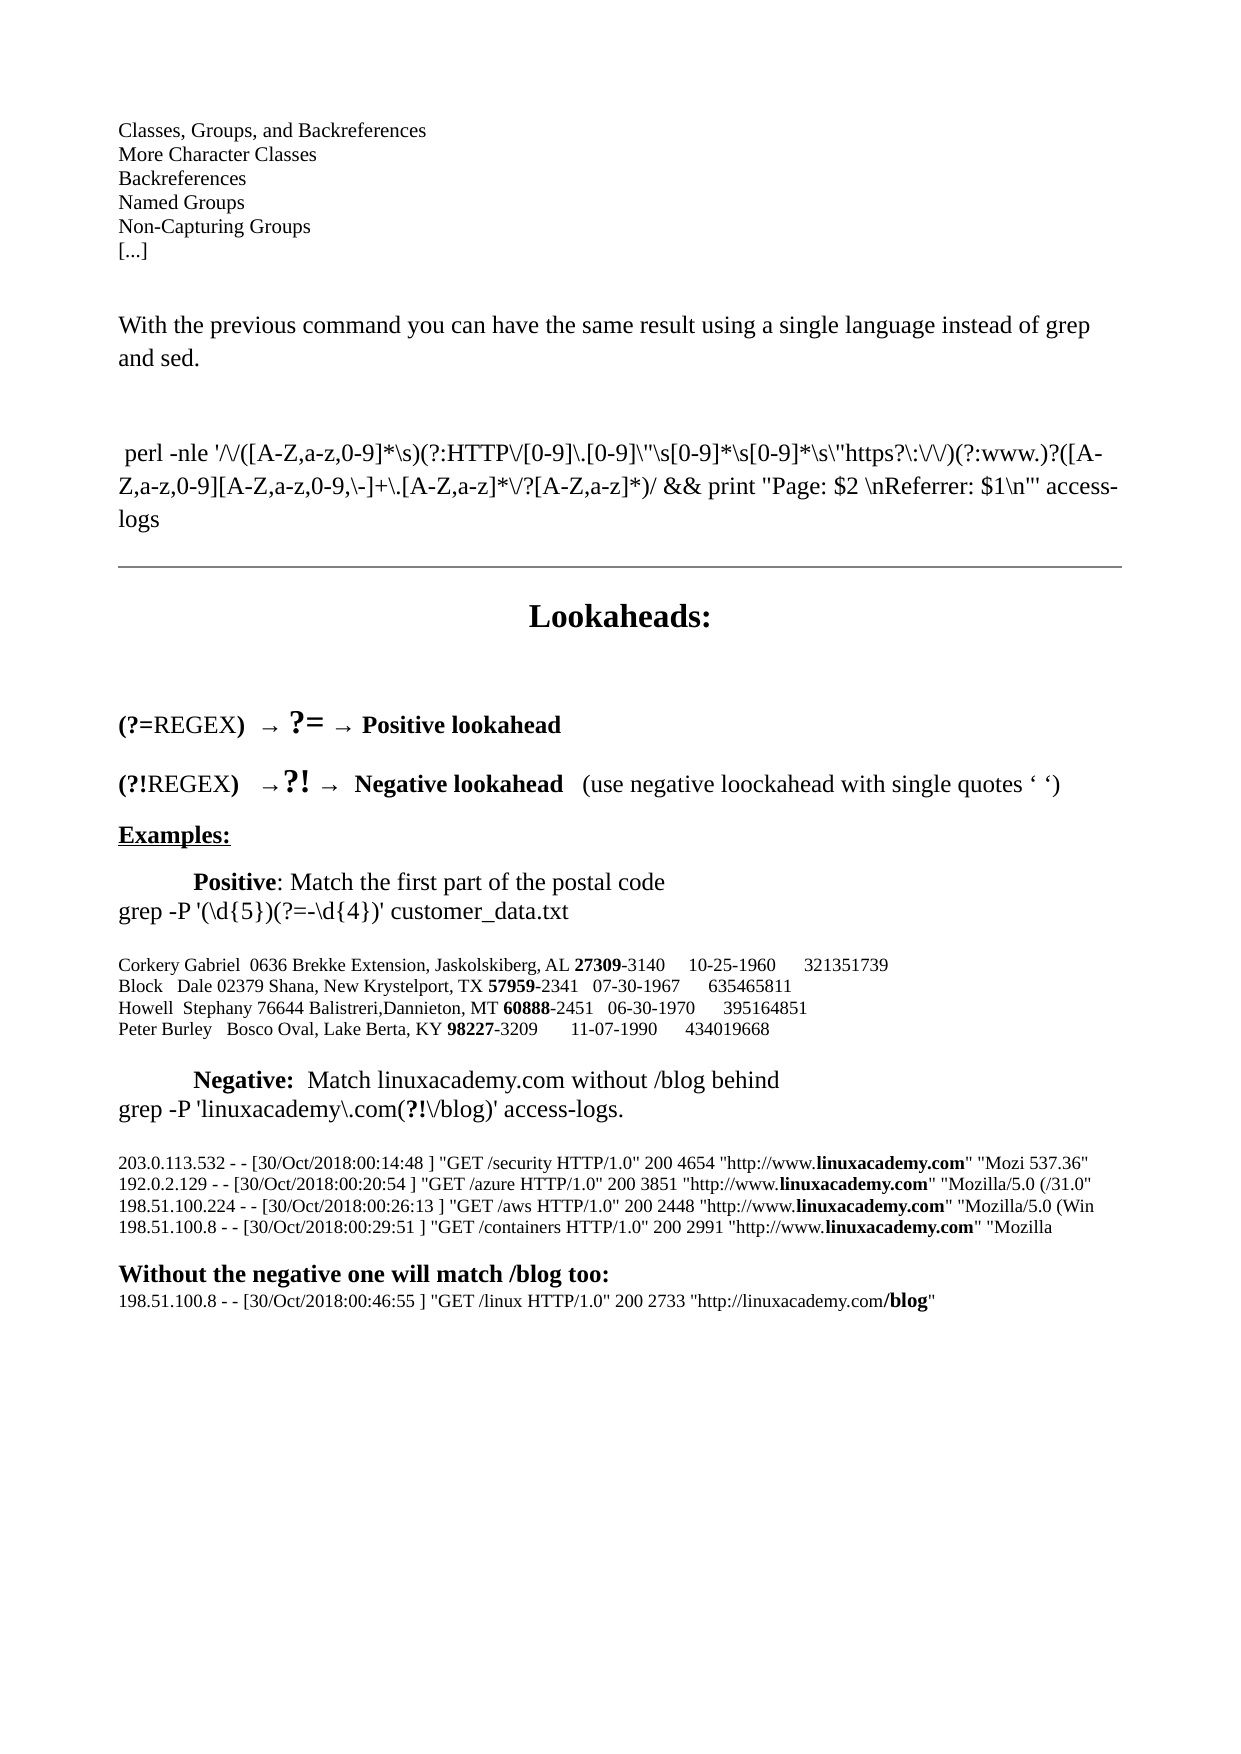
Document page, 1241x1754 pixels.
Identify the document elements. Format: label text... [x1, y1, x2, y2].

text grep -P 'linuxacademy\.com(?!\/blog)' access-logs. [118, 1094, 1122, 1123]
text 198.51.100.8 - - [30/Oct/2018:00:29:51 ] "GET /containers HTTP/1.0" 200 2991 "http://www.linuxacademy.com" "Mozilla [118, 1216, 1122, 1238]
text 192.0.2.129 - - [30/Oct/2018:00:20:54 ] "GET /azure HTTP/1.0" 200 3851 "http://www.linuxacademy.com" "Mozilla/5.0 (/31.0" [118, 1173, 1122, 1195]
text Non-Capturing Groups [118, 214, 1122, 238]
text perl -nle '/\/([A-Z,a-z,0-9]*\s)(?:HTTP\/[0-9]\.[0-9]\"\s[0-9]*\s[0-9]*\s\"https?\:\/\/)(?:www.)?([A-Z,a-z,0-9][A-Z,a-z,0-9,\-]+\.[A-Z,a-z]*\/?[A-Z,a-z]*)/ && print "Page: $2 \nReferrer: $1\n"' access-logs [118, 438, 1122, 533]
text Classes, Groups, and Backreferences [118, 118, 1122, 142]
text 198.51.100.8 - - [30/Oct/2018:00:46:55 ] "GET /linux HTTP/1.0" 200 2733 "http://linuxacademy.com/blog" [118, 1288, 1122, 1312]
text Block Dale 02379 Shana, New Krystelport, TX 57959-2341 07-30-1967 635465811 [118, 975, 1122, 997]
text grep -P '(\d{5})(?=-\d{4})' customer_data.txt [118, 896, 1122, 925]
text 198.51.100.224 - - [30/Oct/2018:00:26:13 ] "GET /aws HTTP/1.0" 200 2448 "http://www.linuxacademy.com" "Mozilla/5.0 (Win [118, 1195, 1122, 1216]
text Backreferences [118, 166, 1122, 190]
text 203.0.113.532 - - [30/Oct/2018:00:14:48 ] "GET /security HTTP/1.0" 200 4654 "http://www.linuxacademy.com" "Mozi 537.36" [118, 1152, 1122, 1173]
text Positive: Match the first part of the postal code [118, 867, 1122, 896]
text Examples: [118, 820, 1122, 848]
text More Character Classes [118, 142, 1122, 166]
text (?!REGEX) →?! → Negative lookahead (use negative loockahead with single quotes ‘ ‘) [118, 761, 1122, 799]
text Corkery Gabriel 0636 Brekke Extension, Jaskolskiberg, AL 27309-3140 10-25-1960 321351739 [118, 954, 1122, 975]
text Lookaheads: [118, 596, 1122, 634]
text Without the negative one will match /blog too: [118, 1259, 1122, 1288]
text (?=REGEX) → ?= → Positive lookahead [118, 702, 1122, 741]
text With the previous command you can have the same result using a single language instead of grep and sed. [118, 310, 1122, 372]
text Named Groups [118, 190, 1122, 214]
text Peter Burley Bosco Oval, Lake Berta, KY 98227-3209 11-07-1990 434019668 [118, 1018, 1122, 1040]
text Howell Stephany 76644 Balistreri,Dannieton, MT 60888-2451 06-30-1970 395164851 [118, 997, 1122, 1018]
text [...] [118, 238, 1122, 262]
text Negative: Match linuxacademy.com without /blog behind [118, 1065, 1122, 1094]
